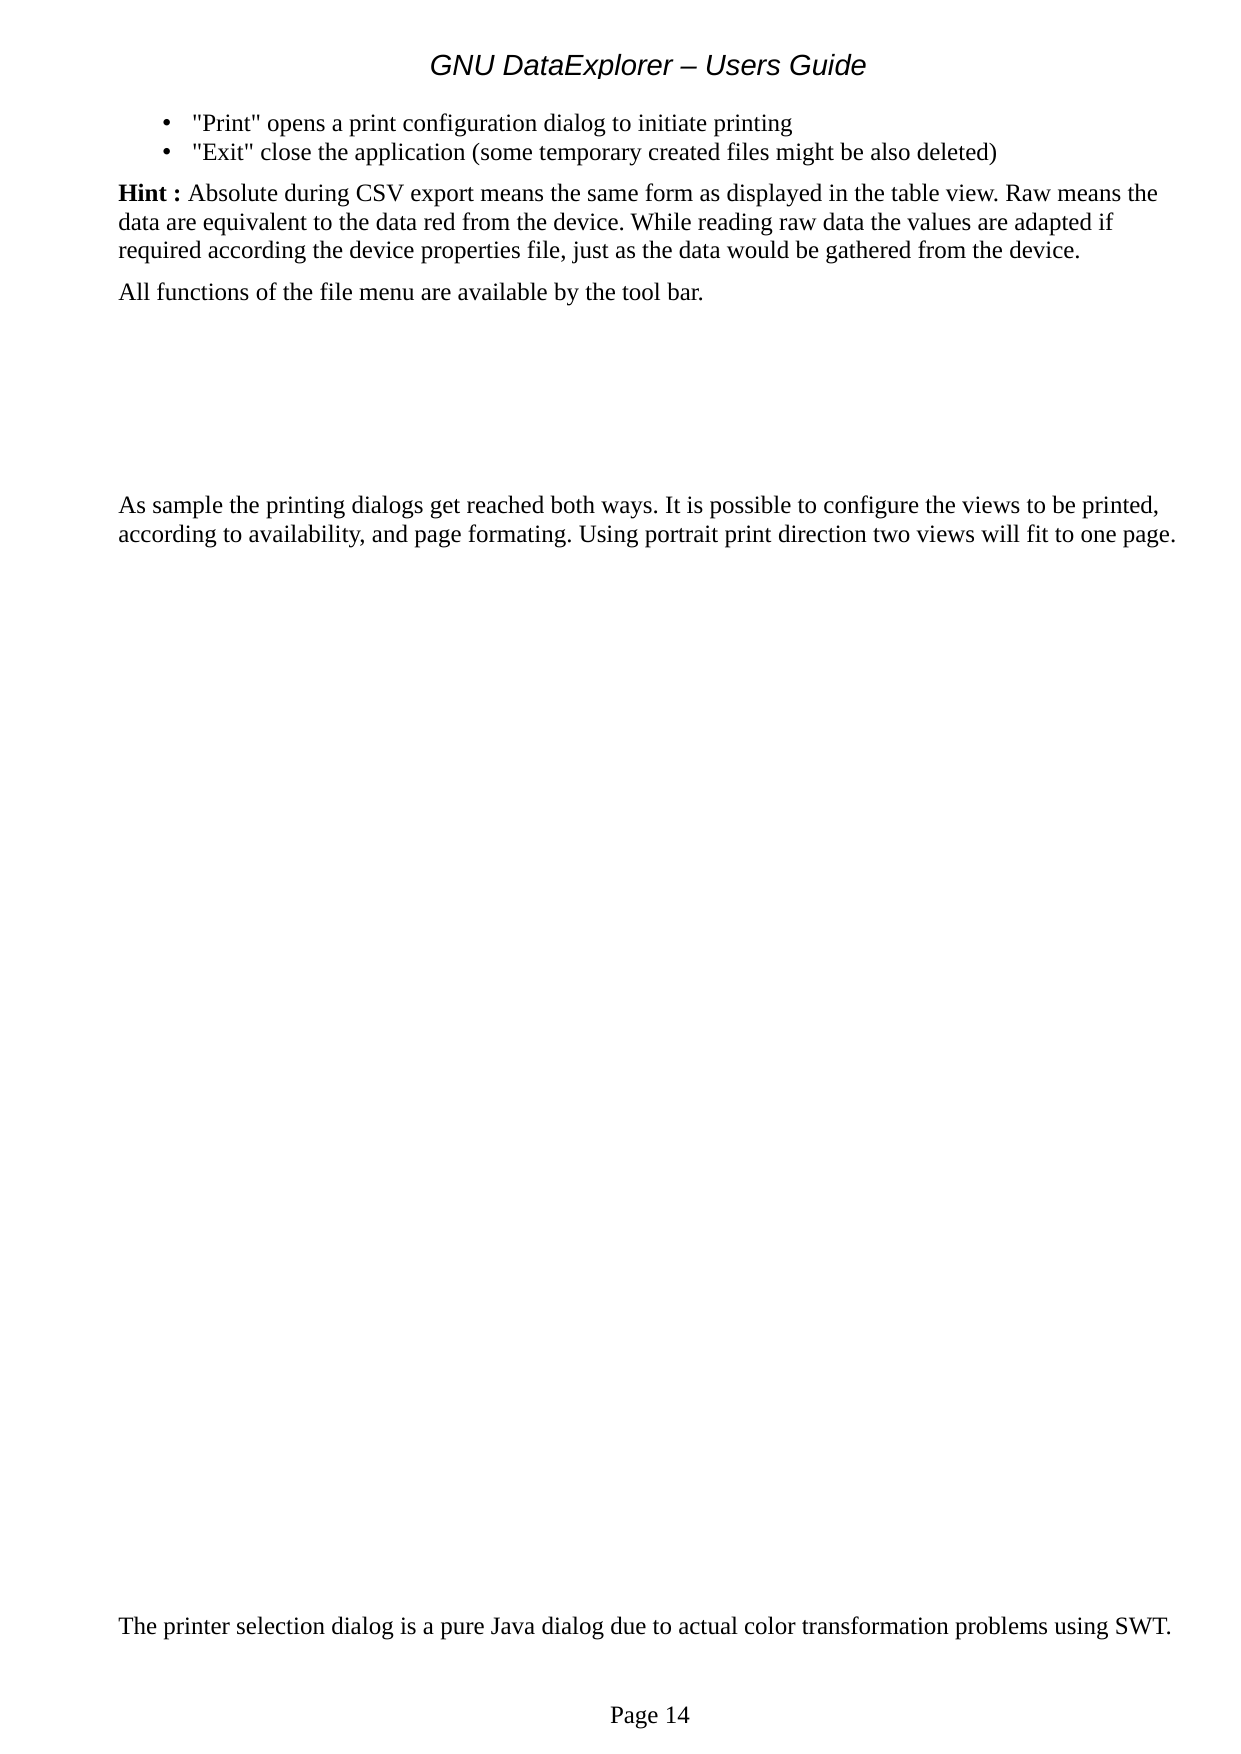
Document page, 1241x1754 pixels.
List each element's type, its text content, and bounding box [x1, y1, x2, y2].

text The printer selection dialog is a pure Java dialog due to actual color transformation problems using SWT. [118, 1611, 1181, 1640]
text Hint : Absolute during CSV export means the same form as displayed in the table view. Raw means the data are equivalent to the data red from the device. While reading raw data the values are adapted if required according the device properties file, just as the data would be gathered from the device. [118, 178, 1181, 264]
list "Print" opens a print configuration dialog to initiate printing [162, 108, 1181, 137]
text All functions of the file menu are available by the tool bar. [118, 277, 1181, 305]
list "Exit" close the application (some temporary created files might be also deleted) [162, 137, 1181, 165]
text As sample the printing dialogs get reached both ways. It is possible to configure the views to be printed, according to availability, and page formating. Using portrait print direction two views will fit to one page. [118, 491, 1181, 548]
